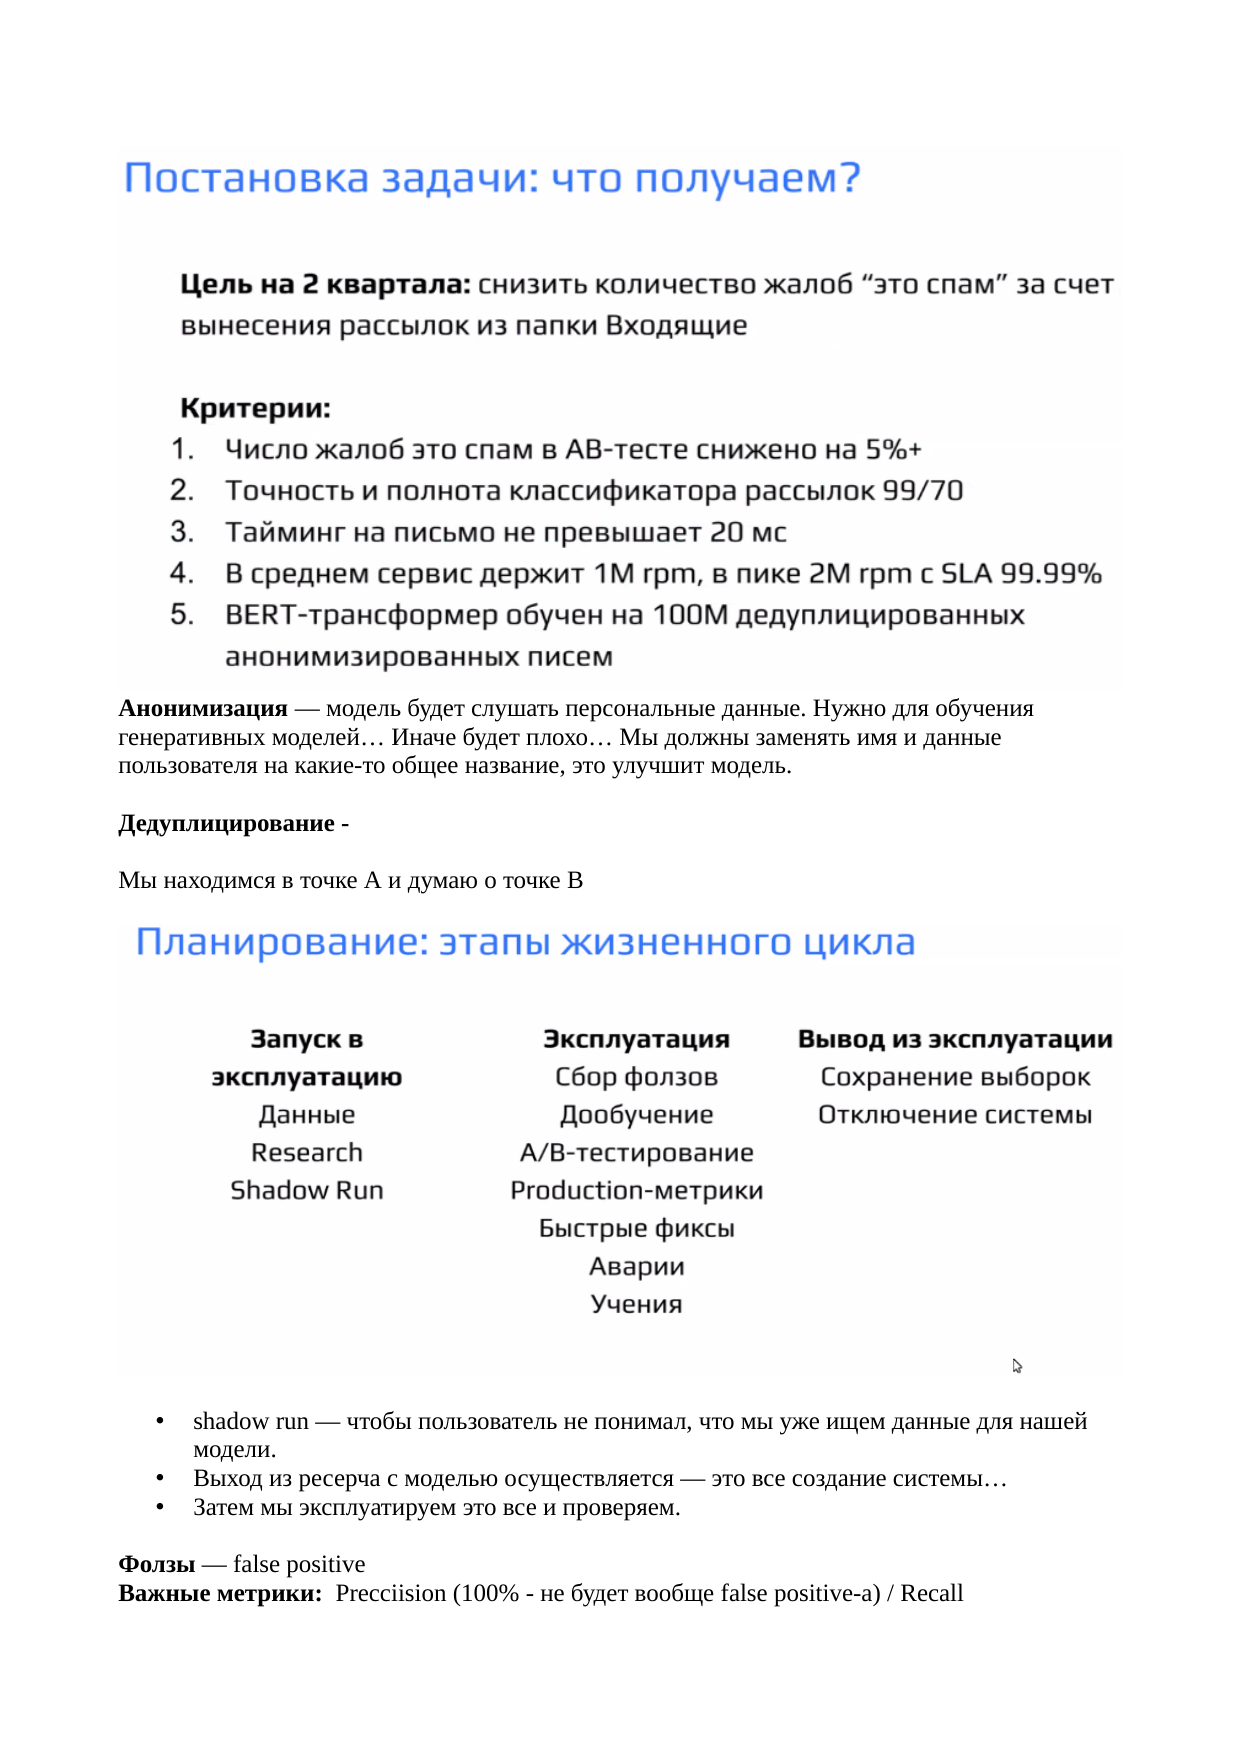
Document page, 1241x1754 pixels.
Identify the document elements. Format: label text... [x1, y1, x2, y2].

text Мы находимся в точке А и думаю о точке B [118, 866, 1122, 894]
text Дедуплицирование - [118, 808, 1122, 837]
picture [118, 923, 1123, 1377]
text Анонимизация — модель будет слушать персональные данные. Нужно для обучения генеративных моделей… Иначе будет плохо… Мы должны заменять имя и данные пользователя на какие-то общее название, это улучшит модель. [118, 693, 1122, 779]
list Выход из ресерча с моделью осуществляется — это все создание системы… [156, 1463, 1122, 1492]
text Фолзы — false positive [118, 1549, 1122, 1578]
list shadow run — чтобы пользователь не понимал, что мы уже ищем данные для нашей модели. [156, 1406, 1122, 1463]
list Затем мы эксплуатируем это все и проверяем. [156, 1492, 1122, 1521]
text Важные метрики: Precciision (100% - не будет вообще false positive-а) / Recall [118, 1578, 1122, 1607]
picture [118, 146, 1123, 693]
